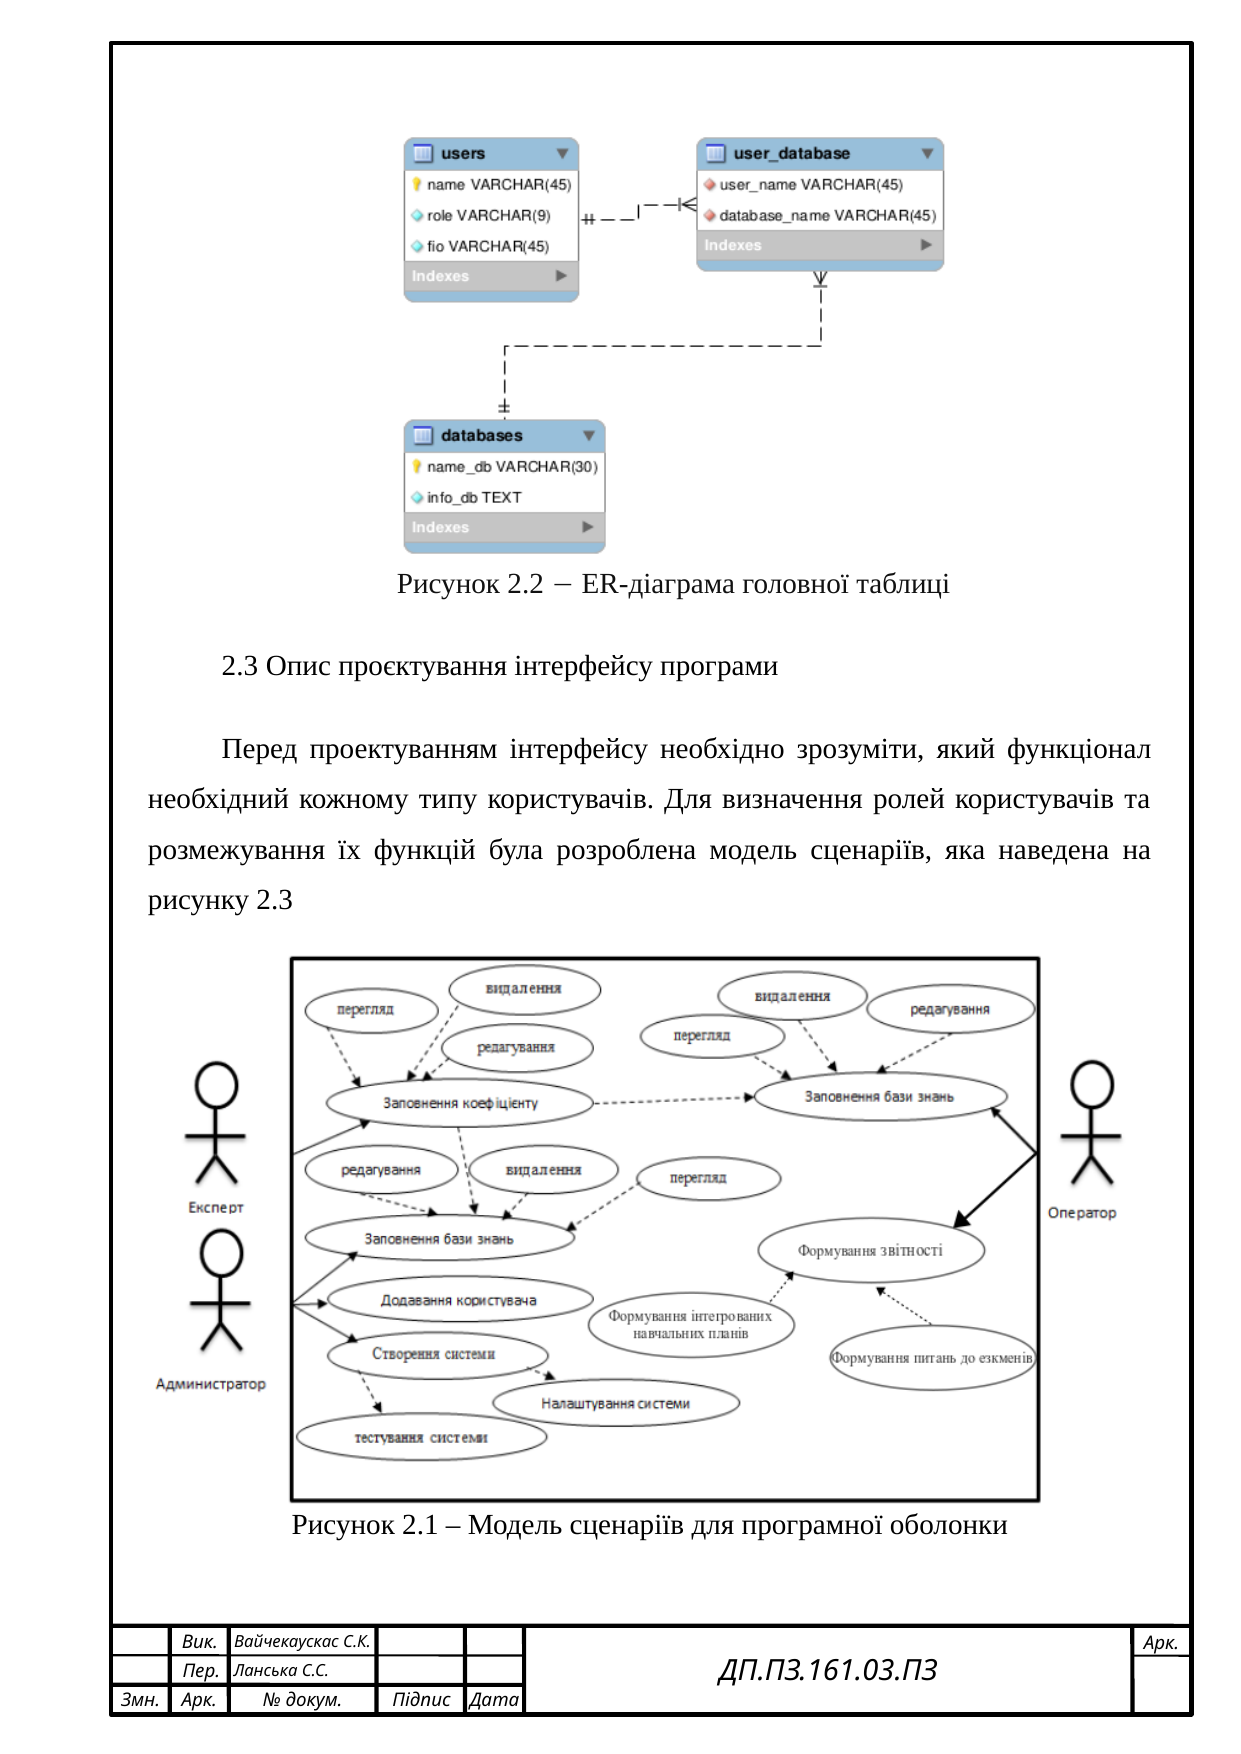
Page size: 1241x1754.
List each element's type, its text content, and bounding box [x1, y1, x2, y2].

text Рисунок 2.2 − ER-діаграма головної таблиці [148, 566, 1122, 606]
picture [151, 950, 1128, 1508]
text 2.3 Опис проєктування інтерфейсу програми [148, 648, 1152, 681]
text Рисунок 2.1 – Модель сценаріїв для програмної оболонки [148, 932, 1152, 1541]
text Перед проектуванням інтерфейсу необхідно зрозуміти, який функціонал необхідний кожному типу користувачів. Для визначення ролей користувачів та розмежування їх функцій була розроблена модель сценаріїв, яка наведена на рисунку 2.3 [148, 731, 1152, 916]
picture [390, 124, 957, 566]
